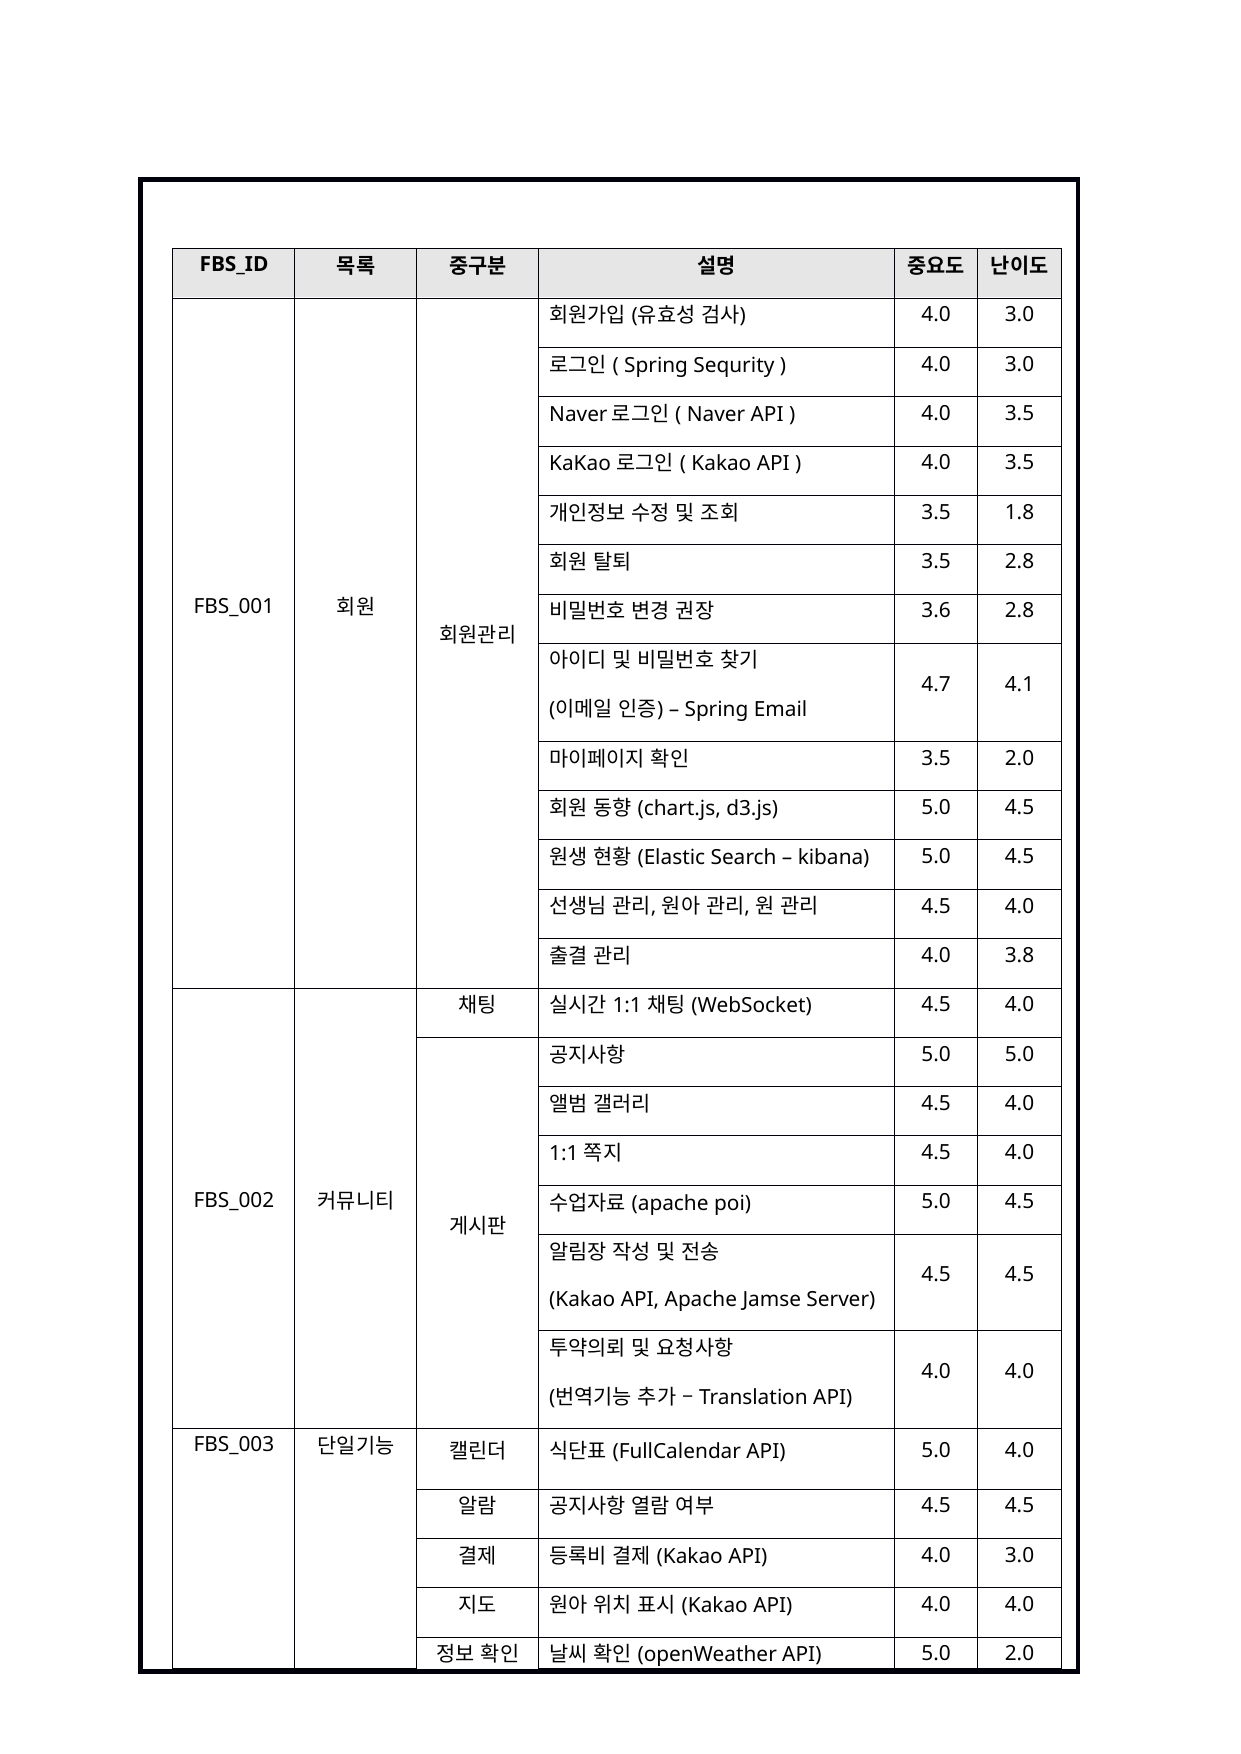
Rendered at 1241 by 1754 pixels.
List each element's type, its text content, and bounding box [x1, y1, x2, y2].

table_cell 5.0 [895, 1186, 977, 1234]
table_cell 4.0 [978, 1136, 1061, 1185]
table_cell 회원 [295, 299, 416, 790]
table_cell 4.5 [895, 1136, 977, 1185]
table_cell 5.0 [895, 840, 977, 889]
table_cell FBS_003 [173, 1429, 294, 1668]
table_cell 4.5 [895, 1490, 977, 1538]
table_cell 출결 관리 [539, 939, 894, 987]
table_cell 3.5 [978, 447, 1061, 495]
table_cell 아이디 및 비밀번호 찾기 (이메일 인증) – Spring Email [539, 644, 894, 741]
table_cell 비밀번호 변경 권장 [539, 595, 894, 643]
table_cell 결제 [417, 1539, 538, 1587]
table_cell 3.5 [895, 496, 977, 544]
table_cell [173, 790, 294, 987]
table_cell 회원 동향 (chart.js, d3.js) [539, 791, 894, 839]
table_cell 3.0 [978, 348, 1061, 396]
table_cell 1.8 [978, 496, 1061, 544]
table_cell 등록비 결제 (Kakao API) [539, 1539, 894, 1587]
table_cell 공지사항 [539, 1038, 894, 1086]
table_cell FBS_002 [173, 989, 294, 1428]
table_cell 실시간 1:1 채팅 (WebSocket) [539, 989, 894, 1037]
table_header 설명 [539, 249, 894, 297]
table_cell 회원관리 [417, 299, 538, 987]
table_cell 3.5 [978, 397, 1061, 446]
table_header 목록 [295, 249, 416, 297]
table_cell 2.0 [978, 742, 1061, 790]
table_cell 원생 현황 (Elastic Search – kibana) [539, 840, 894, 889]
table_cell 투약의뢰 및 요청사항 (번역기능 추가 – Translation API) [539, 1331, 894, 1428]
table_cell 로그인 ( Spring Sequrity ) [539, 348, 894, 396]
table_cell 3.5 [895, 545, 977, 593]
table_cell 마이페이지 확인 [539, 742, 894, 790]
table_cell Naver로그인 ( Naver API ) [539, 397, 894, 446]
table_cell 2.8 [978, 595, 1061, 643]
table_cell 4.0 [895, 1588, 977, 1637]
table_cell 지도 [417, 1588, 538, 1637]
table_cell 4.5 [978, 1235, 1061, 1330]
table_cell 4.1 [978, 644, 1061, 741]
table_cell 앨범 갤러리 [539, 1087, 894, 1135]
table_cell 5.0 [978, 1038, 1061, 1086]
table_cell 4.0 [895, 1539, 977, 1587]
table_cell 4.5 [895, 1087, 977, 1135]
table_cell 1:1 쪽지 [539, 1136, 894, 1185]
table_cell 알림장 작성 및 전송 (Kakao API, Apache Jamse Server) [539, 1235, 894, 1330]
table_cell 공지사항 열람 여부 [539, 1490, 894, 1538]
table_cell 4.0 [978, 1331, 1061, 1428]
table_cell 5.0 [895, 1429, 977, 1488]
table_cell 알람 [417, 1490, 538, 1538]
table_cell 4.0 [978, 1087, 1061, 1135]
table_cell 5.0 [895, 791, 977, 839]
table_cell FBS_001 [173, 299, 294, 790]
table_cell 4.0 [978, 1588, 1061, 1637]
table_header 난이도 [978, 249, 1061, 297]
table_cell 4.0 [978, 989, 1061, 1037]
table_cell 커뮤니티 [295, 989, 416, 1428]
table_cell 4.5 [895, 989, 977, 1037]
table_cell 개인정보 수정 및 조회 [539, 496, 894, 544]
table_cell 5.0 [895, 1038, 977, 1086]
table_cell KaKao 로그인 ( Kakao API ) [539, 447, 894, 495]
table_cell 3.6 [895, 595, 977, 643]
table_cell [295, 790, 416, 987]
table_cell 4.0 [978, 890, 1061, 938]
table_cell 4.5 [895, 1235, 977, 1330]
table_cell 2.8 [978, 545, 1061, 593]
table_cell 4.5 [895, 890, 977, 938]
table_cell 4.0 [895, 348, 977, 396]
table_cell 게시판 [417, 1038, 538, 1428]
table_cell 4.5 [978, 840, 1061, 889]
table_header 중요도 [895, 249, 977, 297]
table_cell 단일기능 [295, 1429, 416, 1668]
table_cell 채팅 [417, 989, 538, 1037]
table_header FBS_ID [173, 249, 294, 297]
table_cell 5.0 [895, 1638, 977, 1668]
table_cell 4.0 [895, 1331, 977, 1428]
table_cell 회원 탈퇴 [539, 545, 894, 593]
table_cell 4.5 [978, 1490, 1061, 1538]
table_cell 캘린더 [417, 1429, 538, 1488]
table_cell 수업자료 (apache poi) [539, 1186, 894, 1234]
table_cell 4.0 [895, 397, 977, 446]
table_cell 2.0 [978, 1638, 1061, 1668]
table_cell 날씨 확인 (openWeather API) [539, 1638, 894, 1668]
table_cell 4.7 [895, 644, 977, 741]
table_cell 회원가입 (유효성 검사) [539, 299, 894, 347]
table_cell 4.0 [895, 299, 977, 347]
table_cell 4.0 [978, 1429, 1061, 1488]
table_cell 3.5 [895, 742, 977, 790]
table_cell 4.0 [895, 939, 977, 987]
table_cell 3.0 [978, 1539, 1061, 1587]
table_cell 정보 확인 [417, 1638, 538, 1668]
table_cell 4.0 [895, 447, 977, 495]
table_cell 3.0 [978, 299, 1061, 347]
table_cell 4.5 [978, 791, 1061, 839]
table_cell 4.5 [978, 1186, 1061, 1234]
table_cell 3.8 [978, 939, 1061, 987]
table_header [143, 182, 1076, 1669]
table_cell 선생님 관리, 원아 관리, 원 관리 [539, 890, 894, 938]
table_cell 원아 위치 표시 (Kakao API) [539, 1588, 894, 1637]
table_header 중구분 [417, 249, 538, 297]
table_cell 식단표 (FullCalendar API) [539, 1429, 894, 1488]
